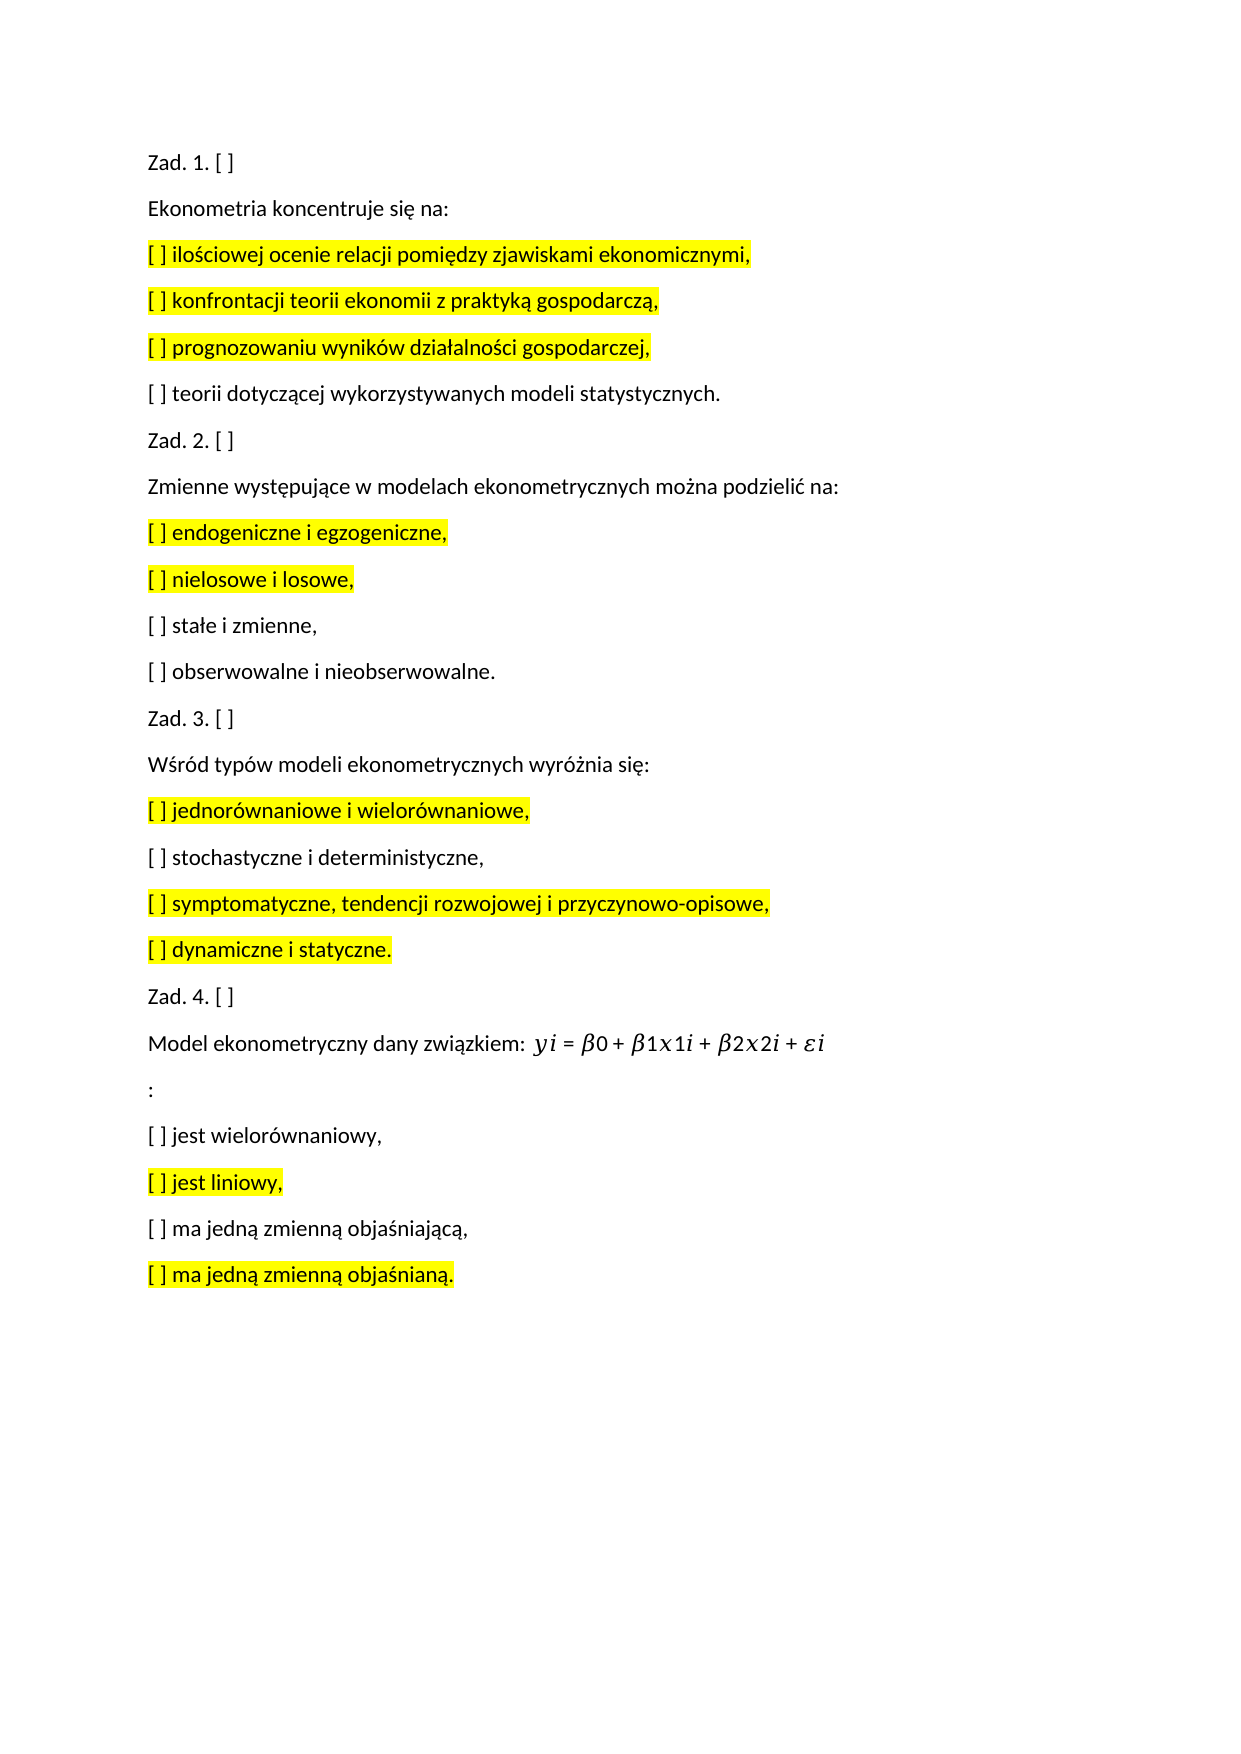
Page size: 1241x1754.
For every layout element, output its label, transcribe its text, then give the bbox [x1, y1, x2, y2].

text [ ] ma jedną zmienną objaśnianą. [148, 1261, 1093, 1288]
text : [148, 1075, 1093, 1103]
text Zad. 1. [ ] [148, 148, 1093, 176]
text [ ] jest wielorównaniowy, [148, 1121, 1093, 1149]
text [ ] nielosowe i losowe, [148, 565, 1093, 593]
text [ ] obserwowalne i nieobserwowalne. [148, 657, 1093, 686]
text Model ekonometryczny dany związkiem: 𝑦𝑖 = 𝛽0 + 𝛽1𝑥1𝑖 + 𝛽2𝑥2𝑖 + 𝜀𝑖 [148, 1028, 1093, 1057]
text [ ] jest liniowy, [148, 1168, 1093, 1196]
text [ ] konfrontacji teorii ekonomii z praktyką gospodarczą, [148, 287, 1093, 315]
text [ ] teorii dotyczącej wykorzystywanych modeli statystycznych. [148, 379, 1093, 407]
text [ ] ilościowej ocenie relacji pomiędzy zjawiskami ekonomicznymi, [148, 240, 1093, 268]
text [ ] symptomatyczne, tendencji rozwojowej i przyczynowo-opisowe, [148, 889, 1093, 917]
text Zad. 4. [ ] [148, 982, 1093, 1010]
text Zad. 3. [ ] [148, 704, 1093, 732]
text Zad. 2. [ ] [148, 426, 1093, 454]
text [ ] stochastyczne i deterministyczne, [148, 843, 1093, 871]
text [ ] ma jedną zmienną objaśniającą, [148, 1214, 1093, 1242]
text [ ] prognozowaniu wyników działalności gospodarczej, [148, 333, 1093, 361]
text Ekonometria koncentruje się na: [148, 194, 1093, 222]
text [ ] stałe i zmienne, [148, 611, 1093, 639]
text [ ] dynamiczne i statyczne. [148, 936, 1093, 964]
text [ ] jednorównaniowe i wielorównaniowe, [148, 797, 1093, 824]
text [ ] endogeniczne i egzogeniczne, [148, 518, 1093, 546]
text Wśród typów modeli ekonometrycznych wyróżnia się: [148, 750, 1093, 778]
text Zmienne występujące w modelach ekonometrycznych można podzielić na: [148, 472, 1093, 500]
